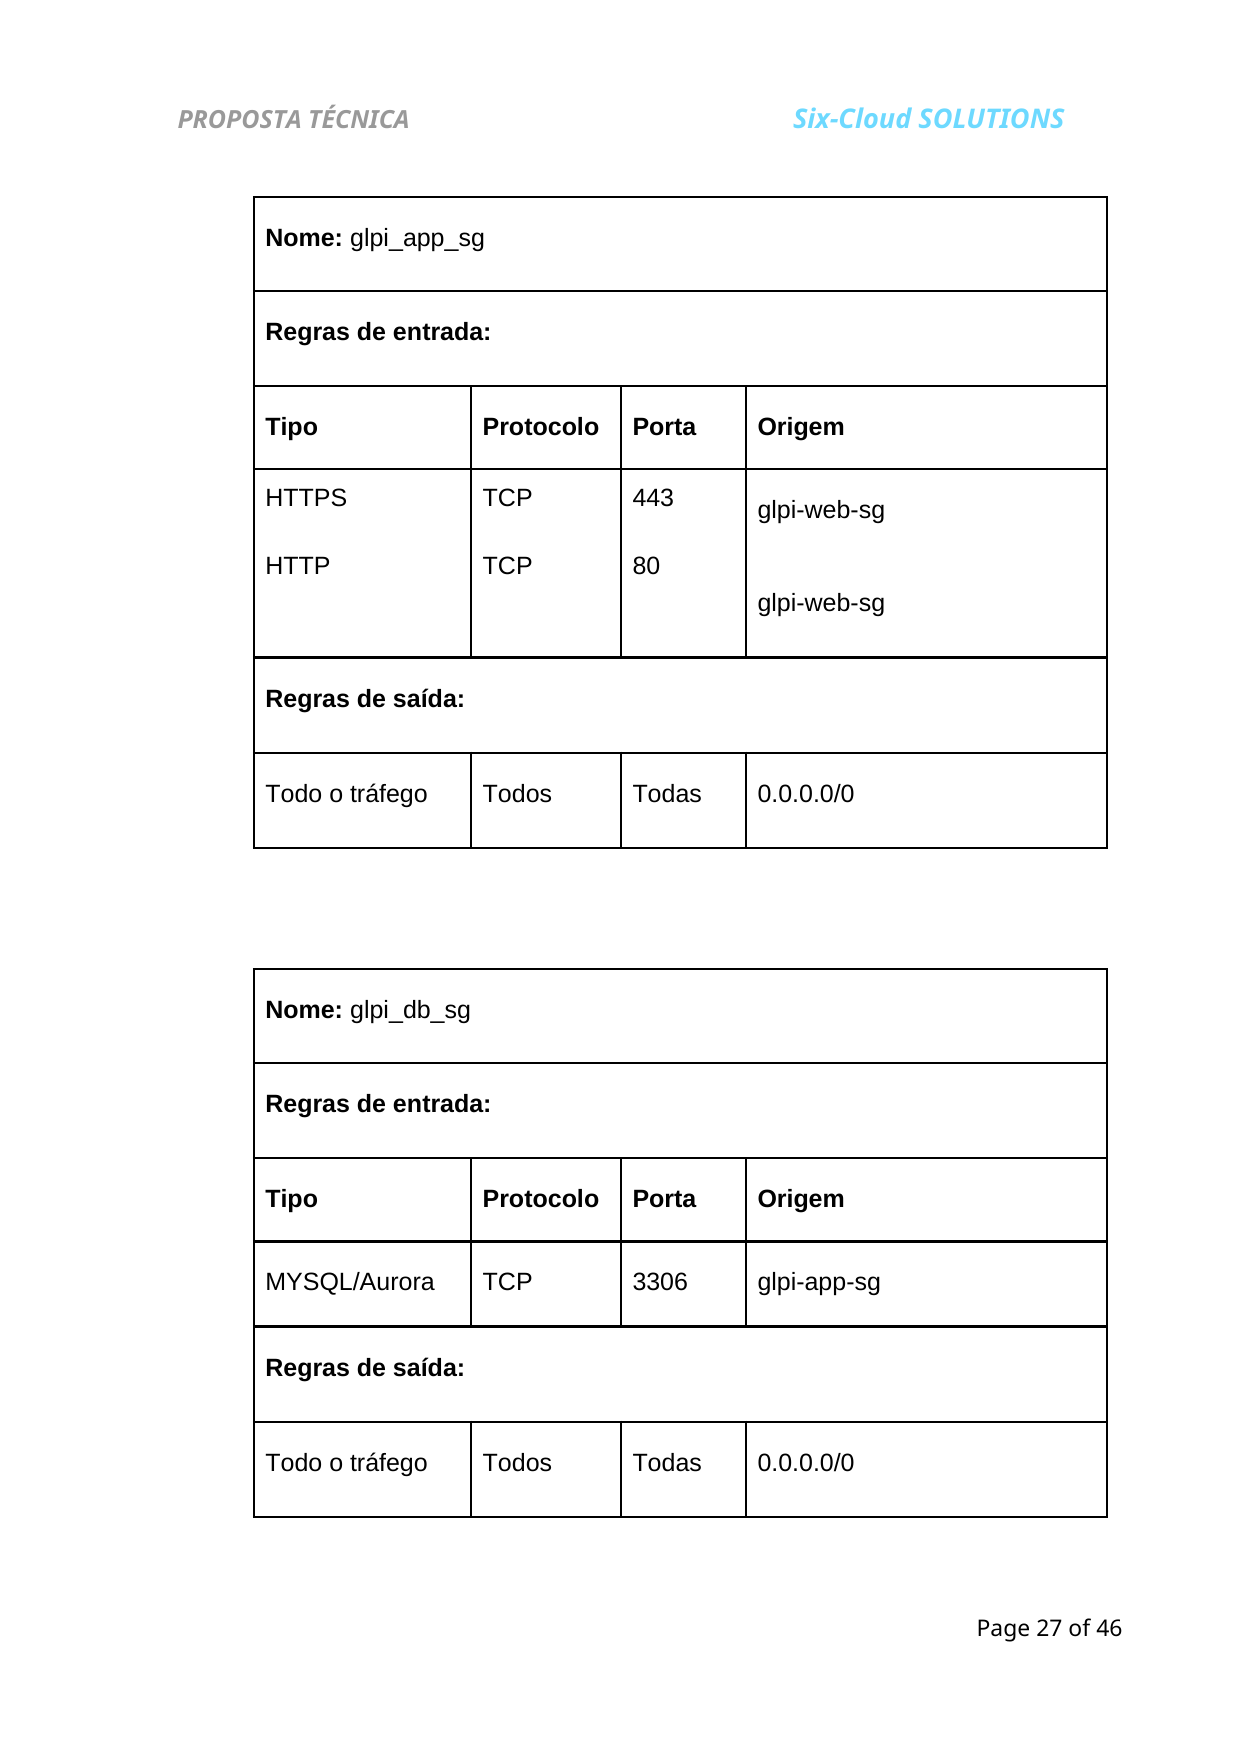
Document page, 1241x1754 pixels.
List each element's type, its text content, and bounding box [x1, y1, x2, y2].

table_cell Todos [472, 1423, 620, 1516]
table_cell MYSQL/Aurora [255, 1243, 470, 1325]
table_cell 0.0.0.0/0 [747, 1423, 1106, 1516]
table_cell HTTPS HTTP [255, 470, 470, 656]
table_cell Porta [622, 1159, 745, 1240]
table_cell Tipo [255, 1159, 470, 1240]
table_cell TCP TCP [472, 470, 620, 656]
table_cell Todas [622, 754, 745, 847]
table_cell Todo o tráfego [255, 1423, 470, 1516]
table_cell Origem [747, 1159, 1106, 1240]
table_cell glpi-app-sg [747, 1243, 1106, 1325]
table_cell Todos [472, 754, 620, 847]
table_cell Tipo [255, 387, 470, 468]
table_cell TCP [472, 1243, 620, 1325]
table_cell 443 80 [622, 470, 745, 656]
table_cell Regras de saída: [255, 659, 1106, 752]
table_cell Regras de entrada: [255, 292, 1106, 385]
table_cell Todo o tráfego [255, 754, 470, 847]
table_header Nome: glpi_app_sg [255, 198, 1106, 290]
table_cell Todas [622, 1423, 745, 1516]
table_cell glpi-web-sg glpi-web-sg [747, 470, 1106, 656]
table_header Nome: glpi_db_sg [255, 970, 1106, 1062]
table_cell Regras de entrada: [255, 1064, 1106, 1157]
table_cell Protocolo [472, 387, 620, 468]
table_cell 3306 [622, 1243, 745, 1325]
table_cell 0.0.0.0/0 [747, 754, 1106, 847]
table_cell Protocolo [472, 1159, 620, 1240]
table_cell Origem [747, 387, 1106, 468]
table_cell Regras de saída: [255, 1328, 1106, 1421]
table_cell Porta [622, 387, 745, 468]
